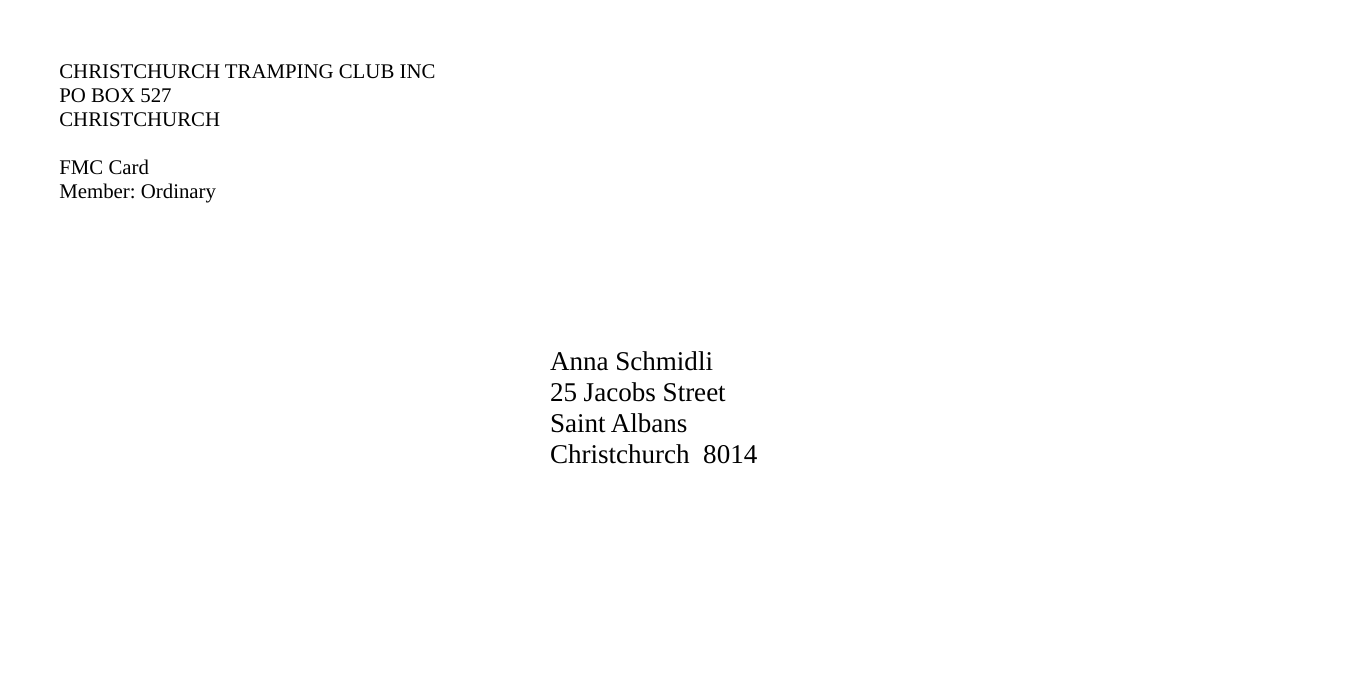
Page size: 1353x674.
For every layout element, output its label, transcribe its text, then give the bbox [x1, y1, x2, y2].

text PO BOX 527 [59, 83, 1293, 107]
text Saint Albans [550, 407, 1293, 438]
text Member: Ordinary [59, 179, 1293, 203]
text Anna Schmidli [550, 345, 1293, 376]
text CHRISTCHURCH [59, 107, 1293, 131]
text CHRISTCHURCH TRAMPING CLUB INC [59, 59, 1293, 83]
text FMC Card [59, 155, 1293, 179]
text Christchurch 8014 [550, 438, 1293, 469]
text 25 Jacobs Street [550, 376, 1293, 407]
